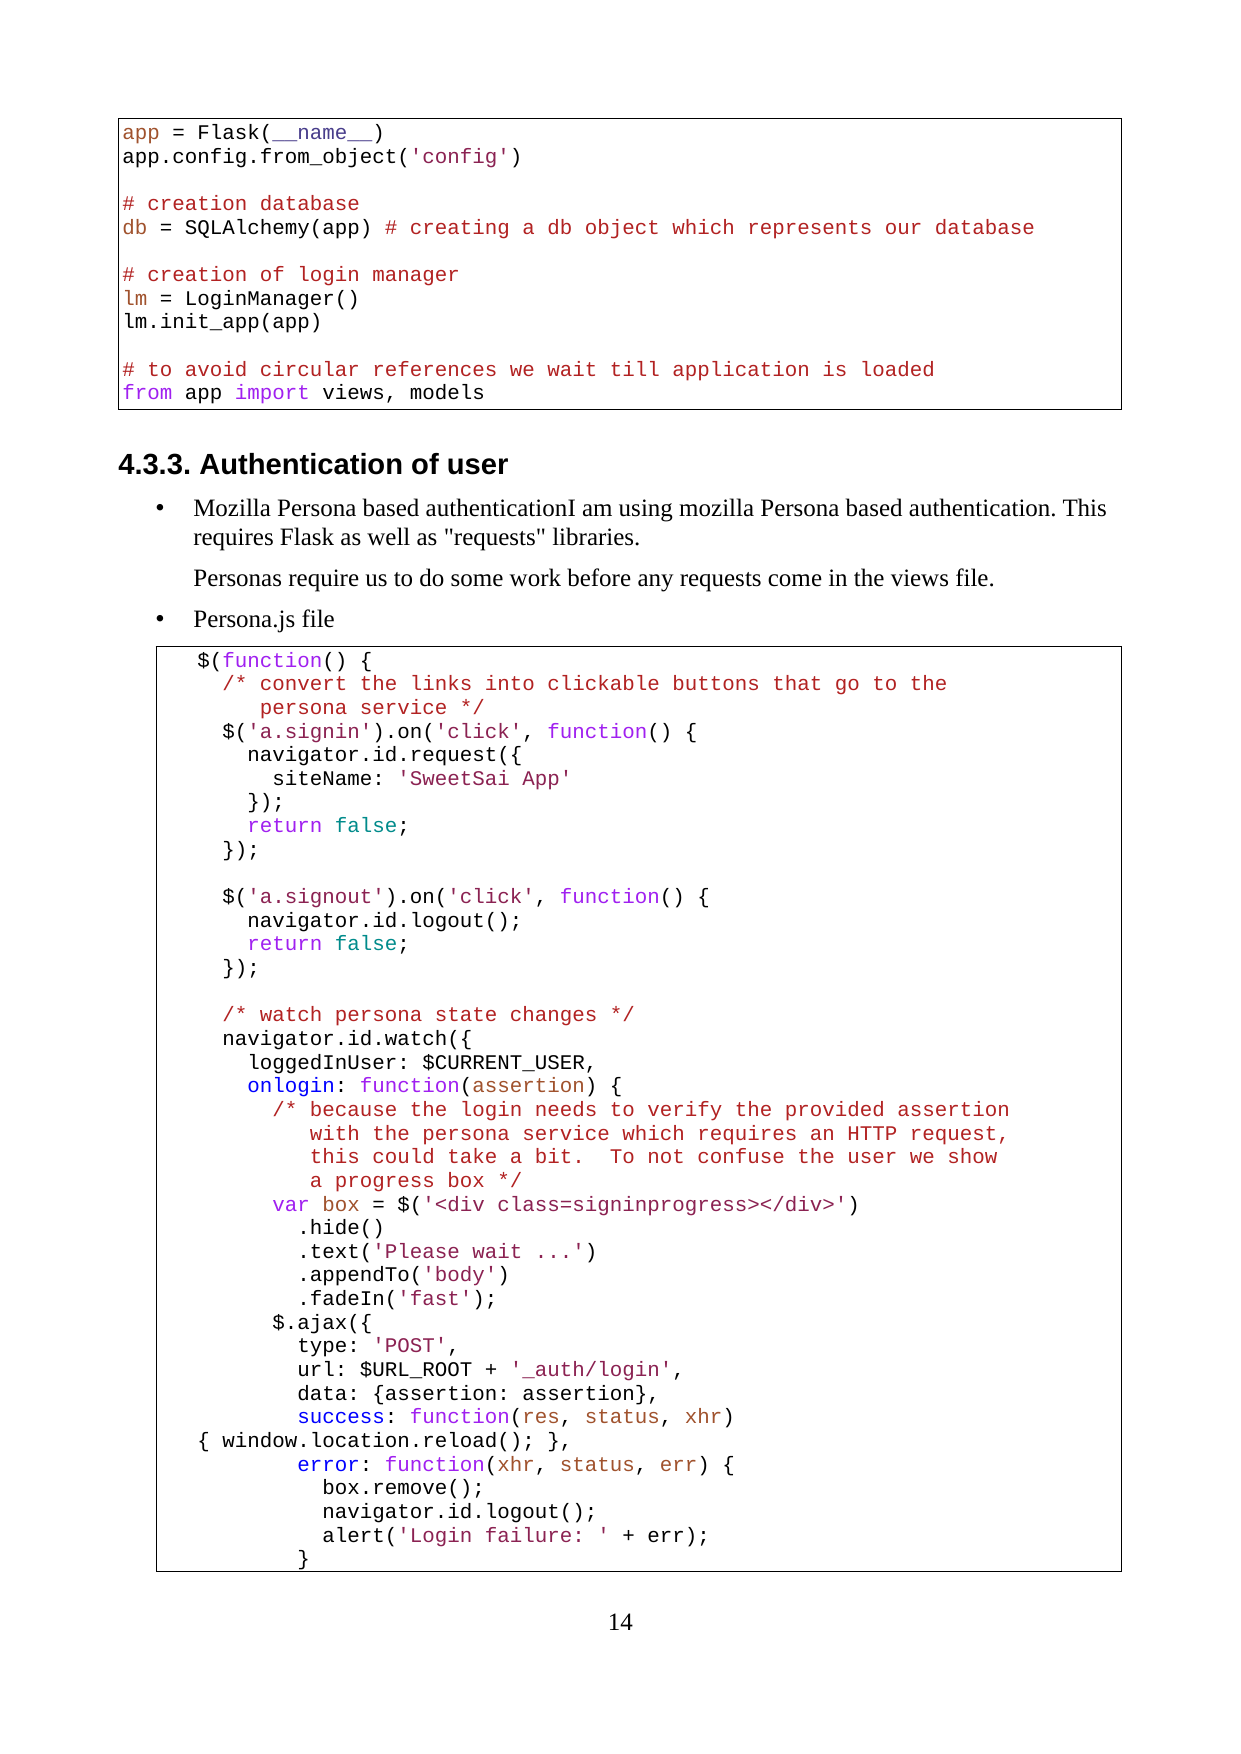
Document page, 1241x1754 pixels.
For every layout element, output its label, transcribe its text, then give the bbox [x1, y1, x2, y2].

list $('a.signin').on('click', function() { [157, 717, 1121, 740]
text app = Flask(__name__) [119, 119, 1121, 142]
list /* convert the links into clickable buttons that go to the [157, 669, 1121, 693]
text app.config.from_object('config') [119, 142, 1121, 165]
list return false; [157, 811, 1121, 835]
list navigator.id.watch({ [157, 1024, 1121, 1048]
list a progress box */ [157, 1166, 1121, 1189]
list .fadeIn('fast'); [157, 1284, 1121, 1308]
text lm.init_app(app) [119, 307, 1121, 331]
list var box = $('<div class=signinprogress></div>') [157, 1189, 1121, 1213]
list url: $URL_ROOT + '_auth/login', [157, 1355, 1121, 1379]
text # creation of login manager [119, 260, 1121, 284]
list navigator.id.request({ [157, 740, 1121, 764]
list error: function(xhr, status, err) { [157, 1450, 1121, 1473]
list Mozilla Persona based authenticationI am using mozilla Persona based authentication. This requires Flask as well as "requests" libraries. [156, 493, 1122, 551]
list .text('Please wait ...') [157, 1237, 1121, 1261]
subtitle Authentication of user [118, 447, 1122, 481]
text db = SQLAlchemy(app) # creating a db object which represents our database [119, 213, 1121, 236]
list navigator.id.logout(); [157, 1497, 1121, 1521]
list $('a.signout').on('click', function() { [157, 882, 1121, 906]
list }); [157, 953, 1121, 977]
list alert('Login failure: ' + err); [157, 1521, 1121, 1544]
list persona service */ [157, 693, 1121, 717]
list type: 'POST', [157, 1331, 1121, 1355]
list box.remove(); [157, 1473, 1121, 1497]
list .hide() [157, 1213, 1121, 1237]
list } [157, 1544, 1121, 1571]
text # to avoid circular references we wait till application is loaded [119, 354, 1121, 378]
list Personas require us to do some work before any requests come in the views file. [156, 563, 1122, 592]
list navigator.id.logout(); [157, 906, 1121, 929]
list Persona.js file [156, 604, 1122, 633]
list }); [157, 788, 1121, 811]
list /* watch persona state changes */ [157, 1000, 1121, 1024]
list success: function(res, status, xhr) { window.location.reload(); }, [157, 1402, 1121, 1450]
list .appendTo('body') [157, 1261, 1121, 1284]
list return false; [157, 929, 1121, 953]
list loggedInUser: $CURRENT_USER, [157, 1048, 1121, 1071]
list }); [157, 835, 1121, 858]
list siteName: 'SweetSai App' [157, 764, 1121, 788]
list $.ajax({ [157, 1308, 1121, 1331]
list with the persona service which requires an HTTP request, [157, 1119, 1121, 1142]
list onlogin: function(assertion) { [157, 1071, 1121, 1095]
text lm = LoginManager() [119, 284, 1121, 307]
text # creation database [119, 189, 1121, 213]
list $(function() { [157, 647, 1121, 669]
list data: {assertion: assertion}, [157, 1379, 1121, 1402]
list /* because the login needs to verify the provided assertion [157, 1095, 1121, 1119]
list this could take a bit. To not confuse the user we show [157, 1142, 1121, 1166]
text from app import views, models [119, 378, 1121, 409]
